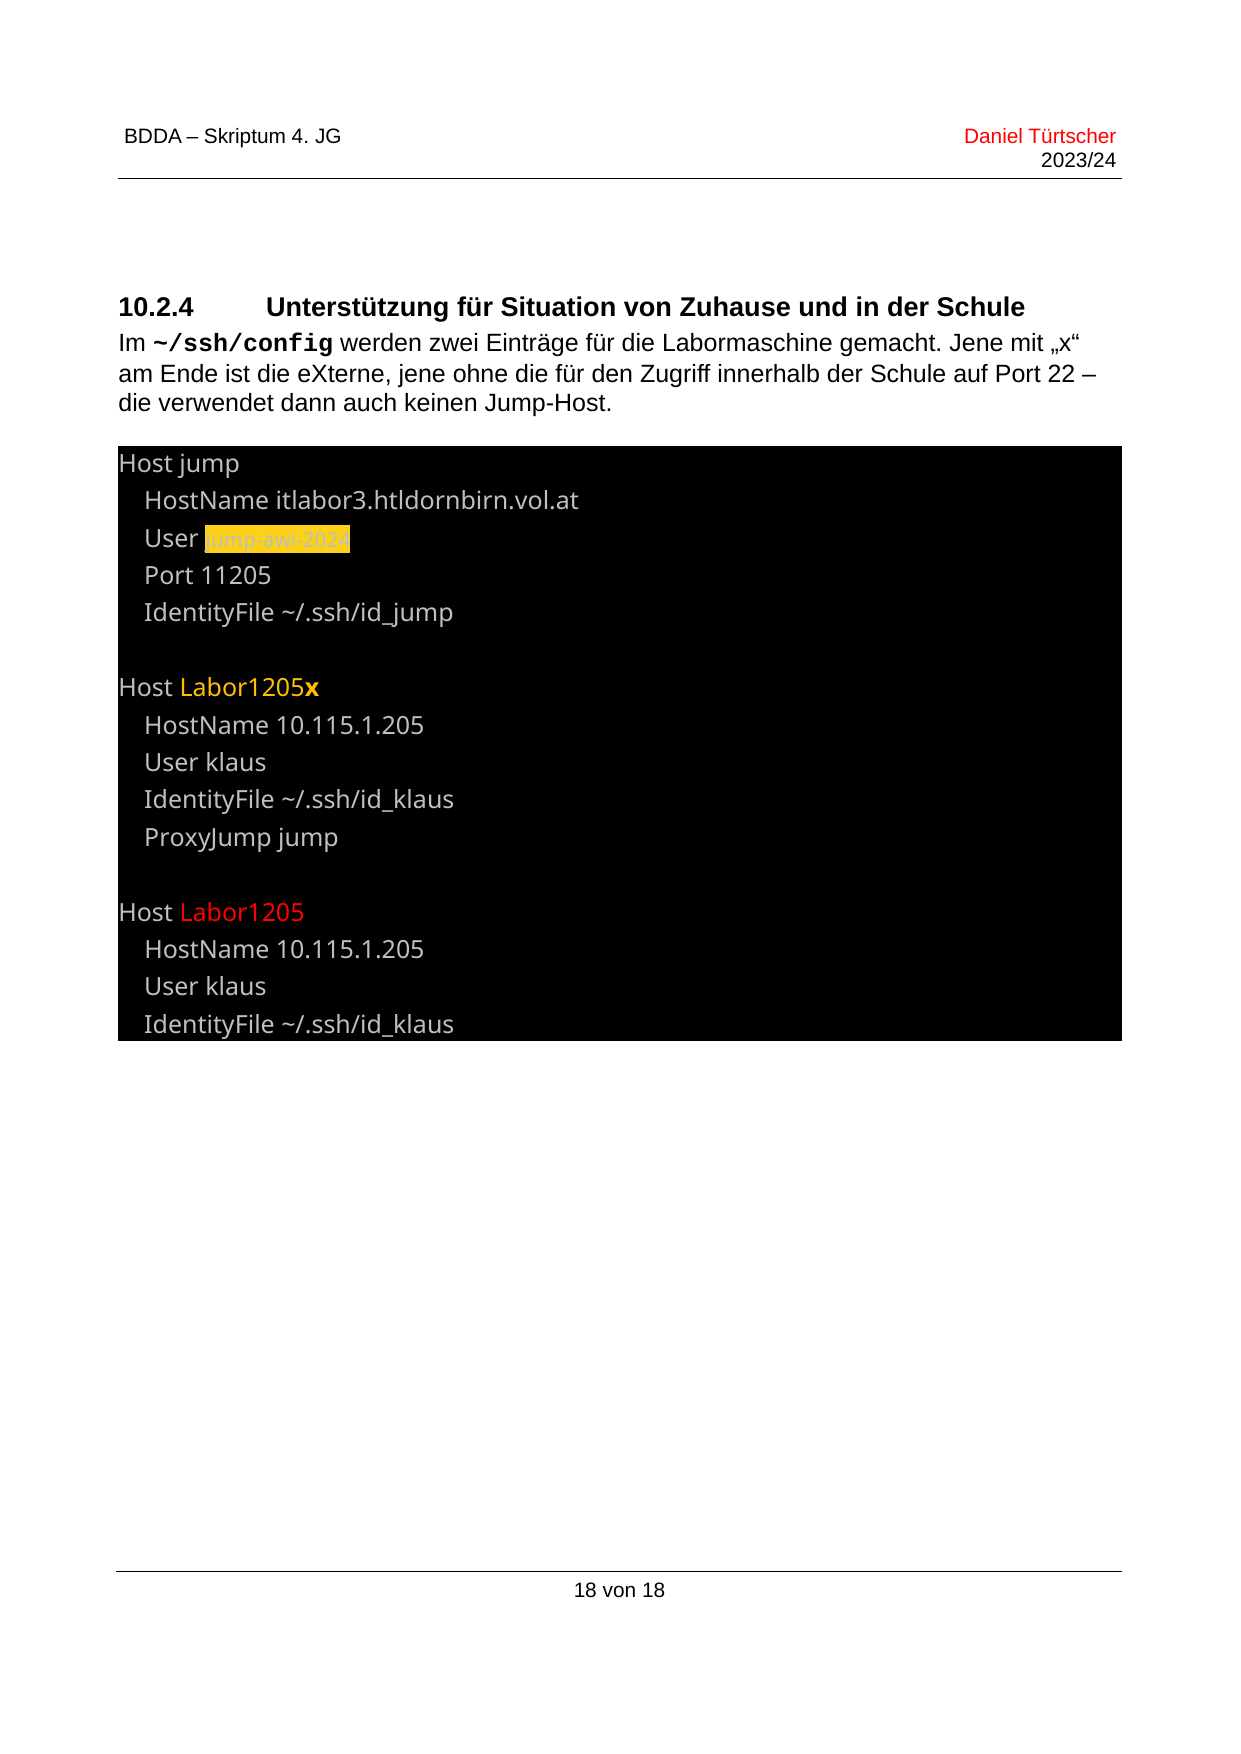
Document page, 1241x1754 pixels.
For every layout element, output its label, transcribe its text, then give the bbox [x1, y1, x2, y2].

text HostName 10.115.1.205 [118, 707, 1122, 741]
text Im ~/ssh/config werden zwei Einträge für die Labormaschine gemacht. Jene mit „x“ am Ende ist die eXterne, jene ohne die für den Zugriff innerhalb der Schule auf Port 22 – die verwendet dann auch keinen Jump-Host. [118, 328, 1122, 417]
text ProxyJump jump [118, 819, 1122, 853]
text Host Labor1205 [118, 894, 1122, 928]
text IdentityFile ~/.ssh/id_klaus [118, 782, 1122, 816]
text HostName itlabor3.htldornbirn.vol.at [118, 483, 1122, 517]
text Port 11205 [118, 558, 1122, 592]
text IdentityFile ~/.ssh/id_klaus [118, 1006, 1122, 1041]
text IdentityFile ~/.ssh/id_jump [118, 595, 1122, 629]
subtitle Unterstützung für Situation von Zuhause und in der Schule [118, 291, 1122, 322]
text User klaus [118, 969, 1122, 1003]
text User klaus [118, 745, 1122, 779]
text Host Labor1205x [118, 670, 1122, 704]
text Host jump [118, 446, 1122, 479]
text HostName 10.115.1.205 [118, 932, 1122, 966]
text User jump-awi-2024 [118, 520, 1122, 554]
